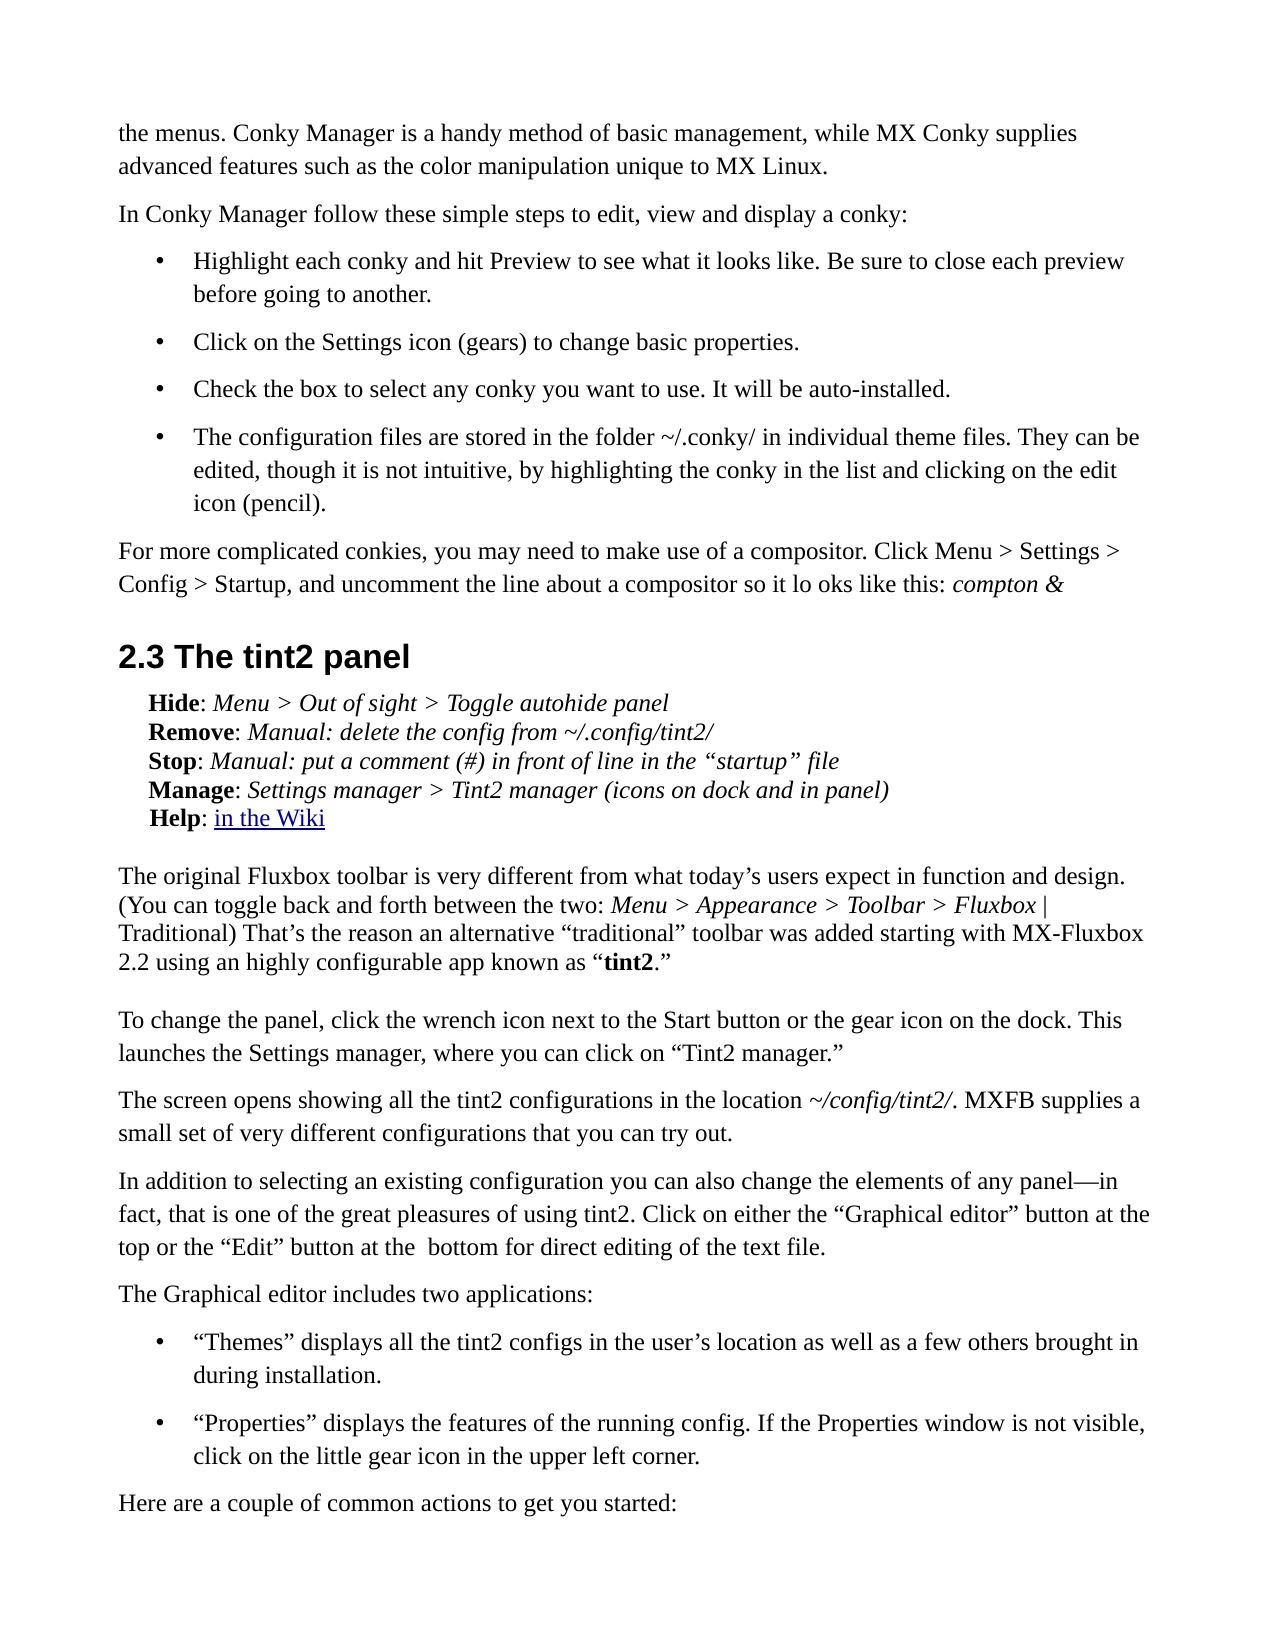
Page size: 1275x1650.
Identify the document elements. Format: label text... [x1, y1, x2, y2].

list Check the box to select any conky you want to use. It will be auto-installed. [156, 374, 1157, 403]
text In addition to selecting an existing configuration you can also change the elements of any panel—in fact, that is one of the great pleasures of using tint2. Click on either the “Graphical editor” button at the top or the “Edit” button at the bottom for direct editing of the text file. [118, 1166, 1157, 1261]
list Highlight each conky and hit Preview to see what it looks like. Be sure to close each preview before going to another. [156, 246, 1157, 308]
text Manage: Settings manager > Tint2 manager (icons on dock and in panel) [148, 775, 1157, 803]
text Hide: Menu > Out of sight > Toggle autohide panel [148, 688, 1157, 717]
text The screen opens showing all the tint2 configurations in the location ~/config/tint2/. MXFB supplies a small set of very different configurations that you can try out. [118, 1085, 1157, 1147]
text In Conky Manager follow these simple steps to edit, view and display a conky: [118, 199, 1157, 227]
text The original Fluxbox toolbar is very different from what today’s users expect in function and design. (You can toggle back and forth between the two: Menu > Appearance > Toolbar > Fluxbox | Traditional) That’s the reason an alternative “traditional” toolbar was added starting with MX-Fluxbox 2.2 using an highly configurable app known as “tint2.” [118, 861, 1157, 976]
text the menus. Conky Manager is a handy method of basic management, while MX Conky supplies advanced features such as the color manipulation unique to MX Linux. [118, 118, 1157, 180]
text To change the panel, click the wrench icon next to the Start button or the gear icon on the dock. This launches the Settings manager, where you can click on “Tint2 manager.” [118, 1005, 1157, 1066]
text Stop: Manual: put a comment (#) in front of line in the “startup” file [148, 746, 1157, 775]
text Help: in the Wiki [118, 803, 1157, 832]
text For more complicated conkies, you may need to make use of a compositor. Click Menu > Settings > Config > Startup, and uncomment the line about a compositor so it lo oks like this: compton & [118, 536, 1157, 598]
subtitle 2.3 The tint2 panel [118, 637, 1157, 676]
list “Properties” displays the features of the running config. If the Properties window is not visible, click on the little gear icon in the upper left corner. [156, 1408, 1157, 1469]
list “Themes” displays all the tint2 configs in the user’s location as well as a few others brought in during installation. [156, 1327, 1157, 1389]
list Click on the Settings icon (gears) to change basic properties. [156, 327, 1157, 356]
text Here are a couple of common actions to get you started: [118, 1488, 1157, 1517]
text Remove: Manual: delete the config from ~/.config/tint2/ [148, 717, 1157, 746]
text The Graphical editor includes two applications: [118, 1279, 1157, 1308]
list The configuration files are stored in the folder ~/.conky/ in individual theme files. They can be edited, though it is not intuitive, by highlighting the conky in the list and clicking on the edit icon (pencil). [156, 422, 1157, 517]
